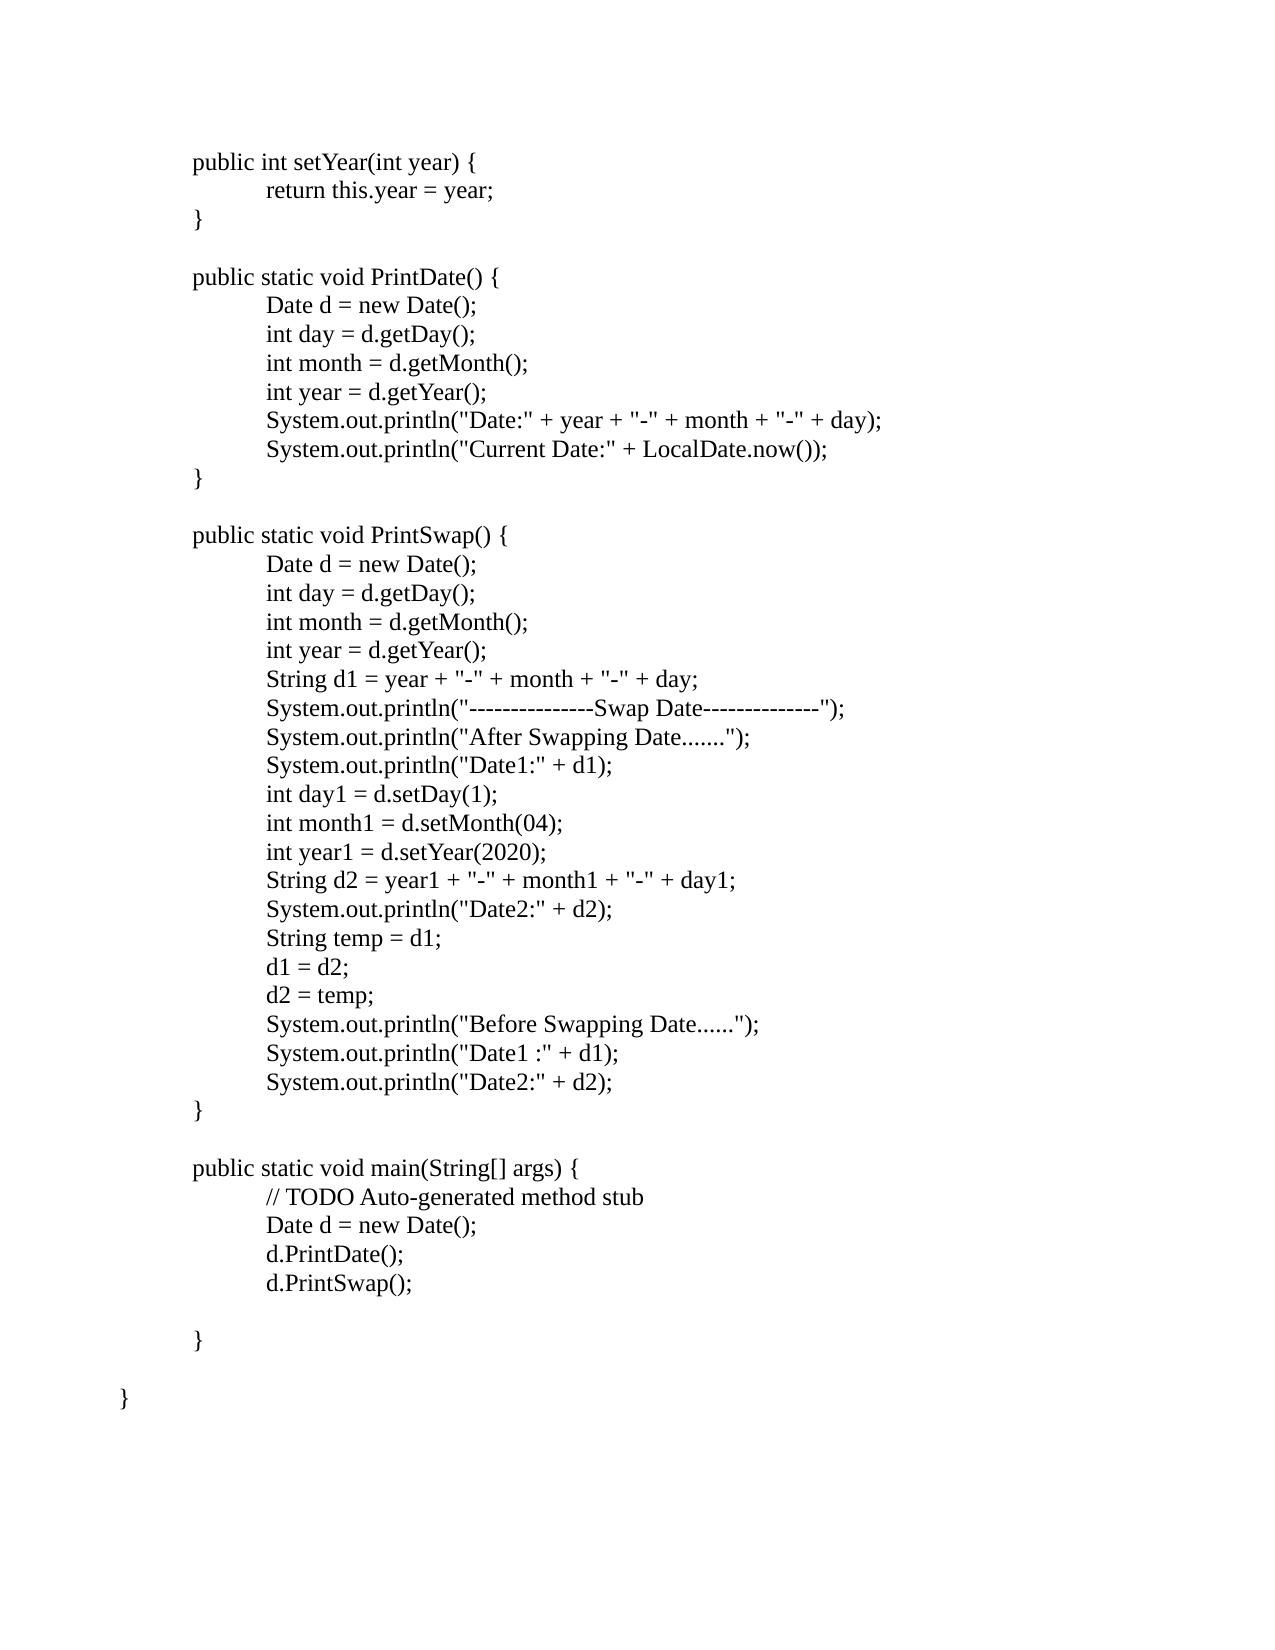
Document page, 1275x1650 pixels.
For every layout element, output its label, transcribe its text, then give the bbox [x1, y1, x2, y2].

text public static void PrintDate() { [118, 262, 1157, 291]
text String d2 = year1 + "-" + month1 + "-" + day1; [118, 866, 1157, 894]
text System.out.println("Before Swapping Date......"); [118, 1009, 1157, 1038]
text d.PrintSwap(); [118, 1268, 1157, 1297]
text String d1 = year + "-" + month + "-" + day; [118, 664, 1157, 693]
text int day1 = d.setDay(1); [118, 779, 1157, 808]
text Date d = new Date(); [118, 549, 1157, 578]
text System.out.println("---------------Swap Date--------------"); [118, 693, 1157, 722]
text int day = d.getDay(); [118, 319, 1157, 348]
text int day = d.getDay(); [118, 578, 1157, 607]
text d2 = temp; [118, 981, 1157, 1009]
text public static void PrintSwap() { [118, 521, 1157, 549]
text int year = d.getYear(); [118, 377, 1157, 406]
text System.out.println("Date2:" + d2); [118, 1067, 1157, 1096]
text } [118, 1326, 1157, 1354]
text System.out.println("Date1 :" + d1); [118, 1038, 1157, 1067]
text } [118, 1096, 1157, 1124]
text } [118, 1383, 1157, 1412]
text d.PrintDate(); [118, 1239, 1157, 1268]
text int month = d.getMonth(); [118, 348, 1157, 377]
text System.out.println("Date1:" + d1); [118, 751, 1157, 779]
text Date d = new Date(); [118, 291, 1157, 319]
text System.out.println("Date2:" + d2); [118, 894, 1157, 923]
text int year1 = d.setYear(2020); [118, 837, 1157, 866]
text int month = d.getMonth(); [118, 607, 1157, 636]
text public int setYear(int year) { [118, 147, 1157, 176]
text // TODO Auto-generated method stub [118, 1182, 1157, 1211]
text d1 = d2; [118, 952, 1157, 981]
text int month1 = d.setMonth(04); [118, 808, 1157, 837]
text System.out.println("Current Date:" + LocalDate.now()); [118, 434, 1157, 463]
text int year = d.getYear(); [118, 636, 1157, 664]
text } [118, 204, 1157, 233]
text Date d = new Date(); [118, 1211, 1157, 1239]
text public static void main(String[] args) { [118, 1153, 1157, 1182]
text String temp = d1; [118, 923, 1157, 952]
text } [118, 463, 1157, 492]
text System.out.println("After Swapping Date......."); [118, 722, 1157, 751]
text return this.year = year; [118, 176, 1157, 204]
text System.out.println("Date:" + year + "-" + month + "-" + day); [118, 406, 1157, 434]
